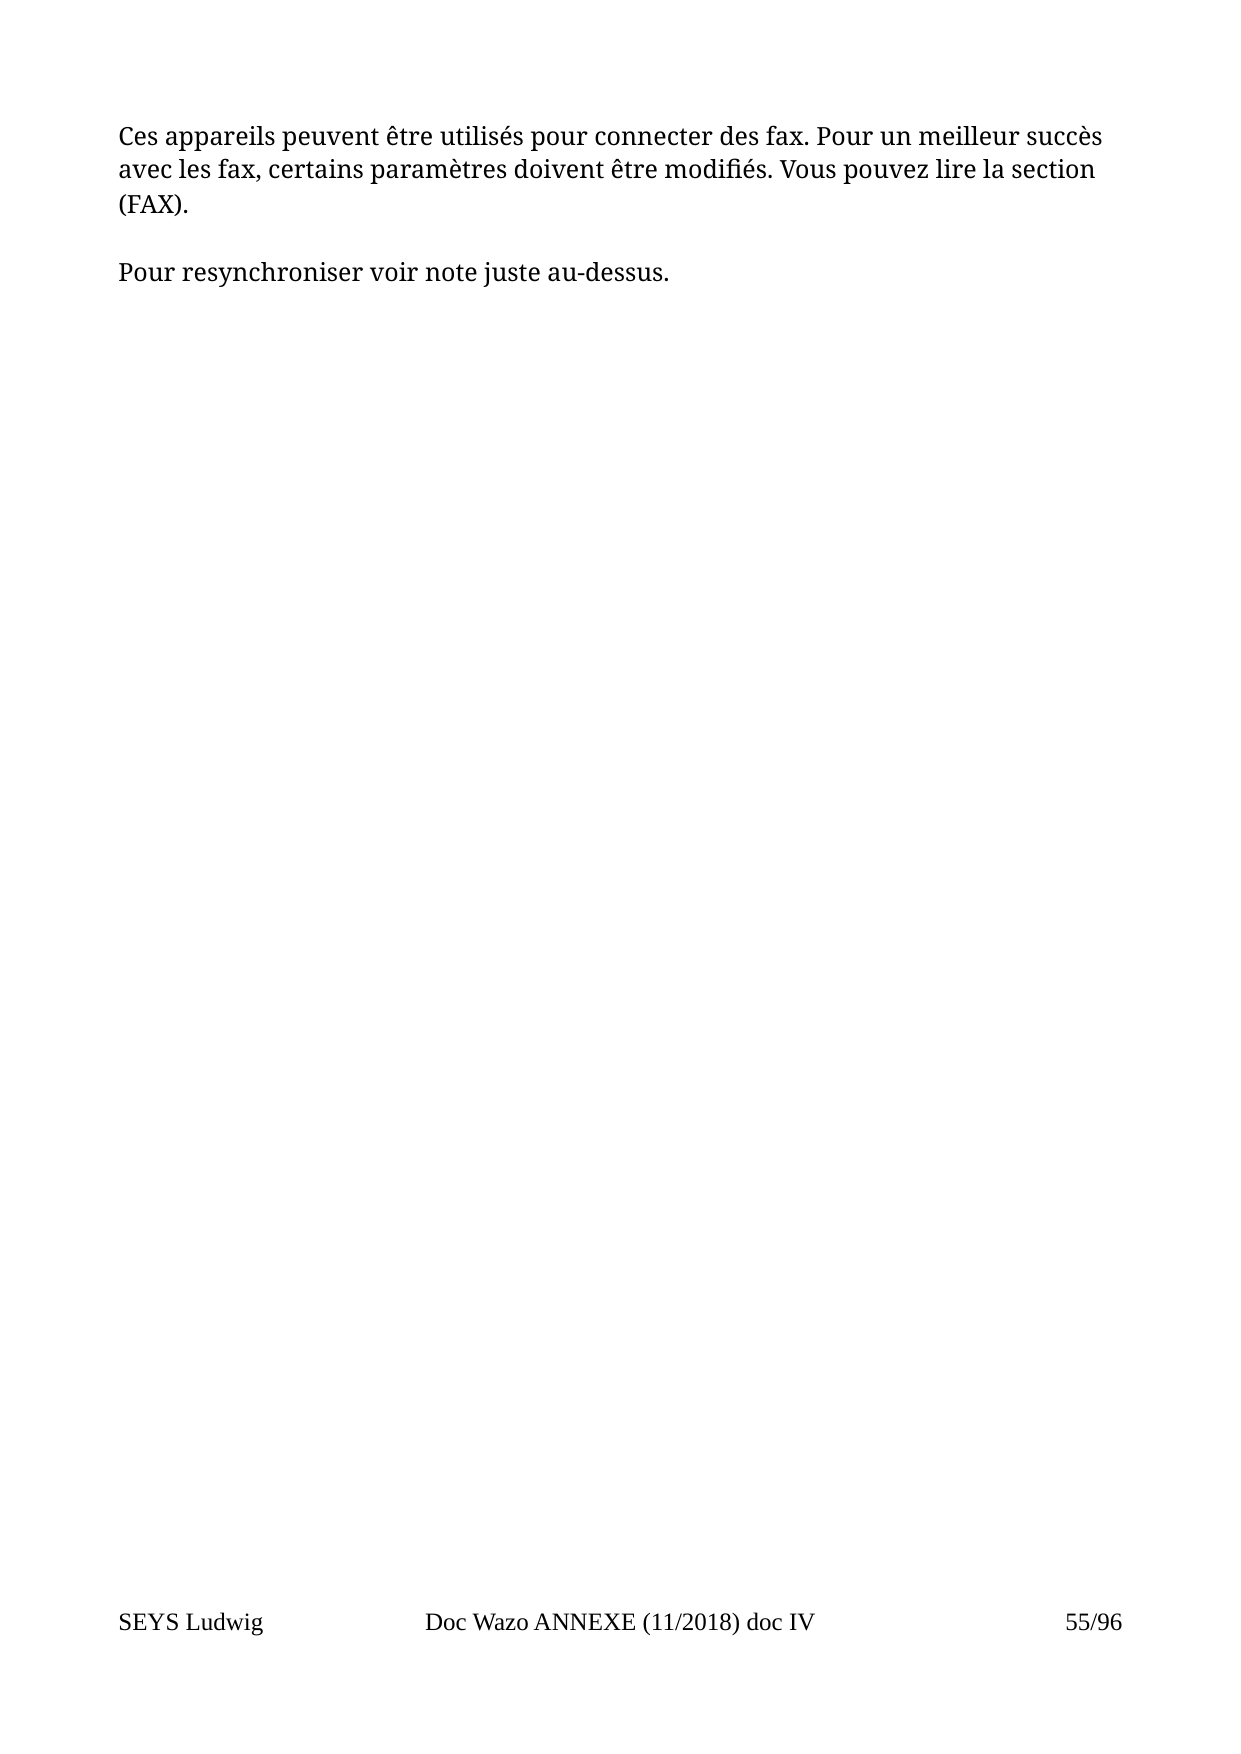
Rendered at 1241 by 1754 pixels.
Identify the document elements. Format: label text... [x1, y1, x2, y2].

text Pour resynchroniser voir note juste au-dessus. [118, 254, 1122, 288]
text Ces appareils peuvent être utilisés pour connecter des fax. Pour un meilleur succès avec les fax, certains paramètres doivent être modifiés. Vous pouvez lire la section (FAX). [118, 118, 1122, 220]
